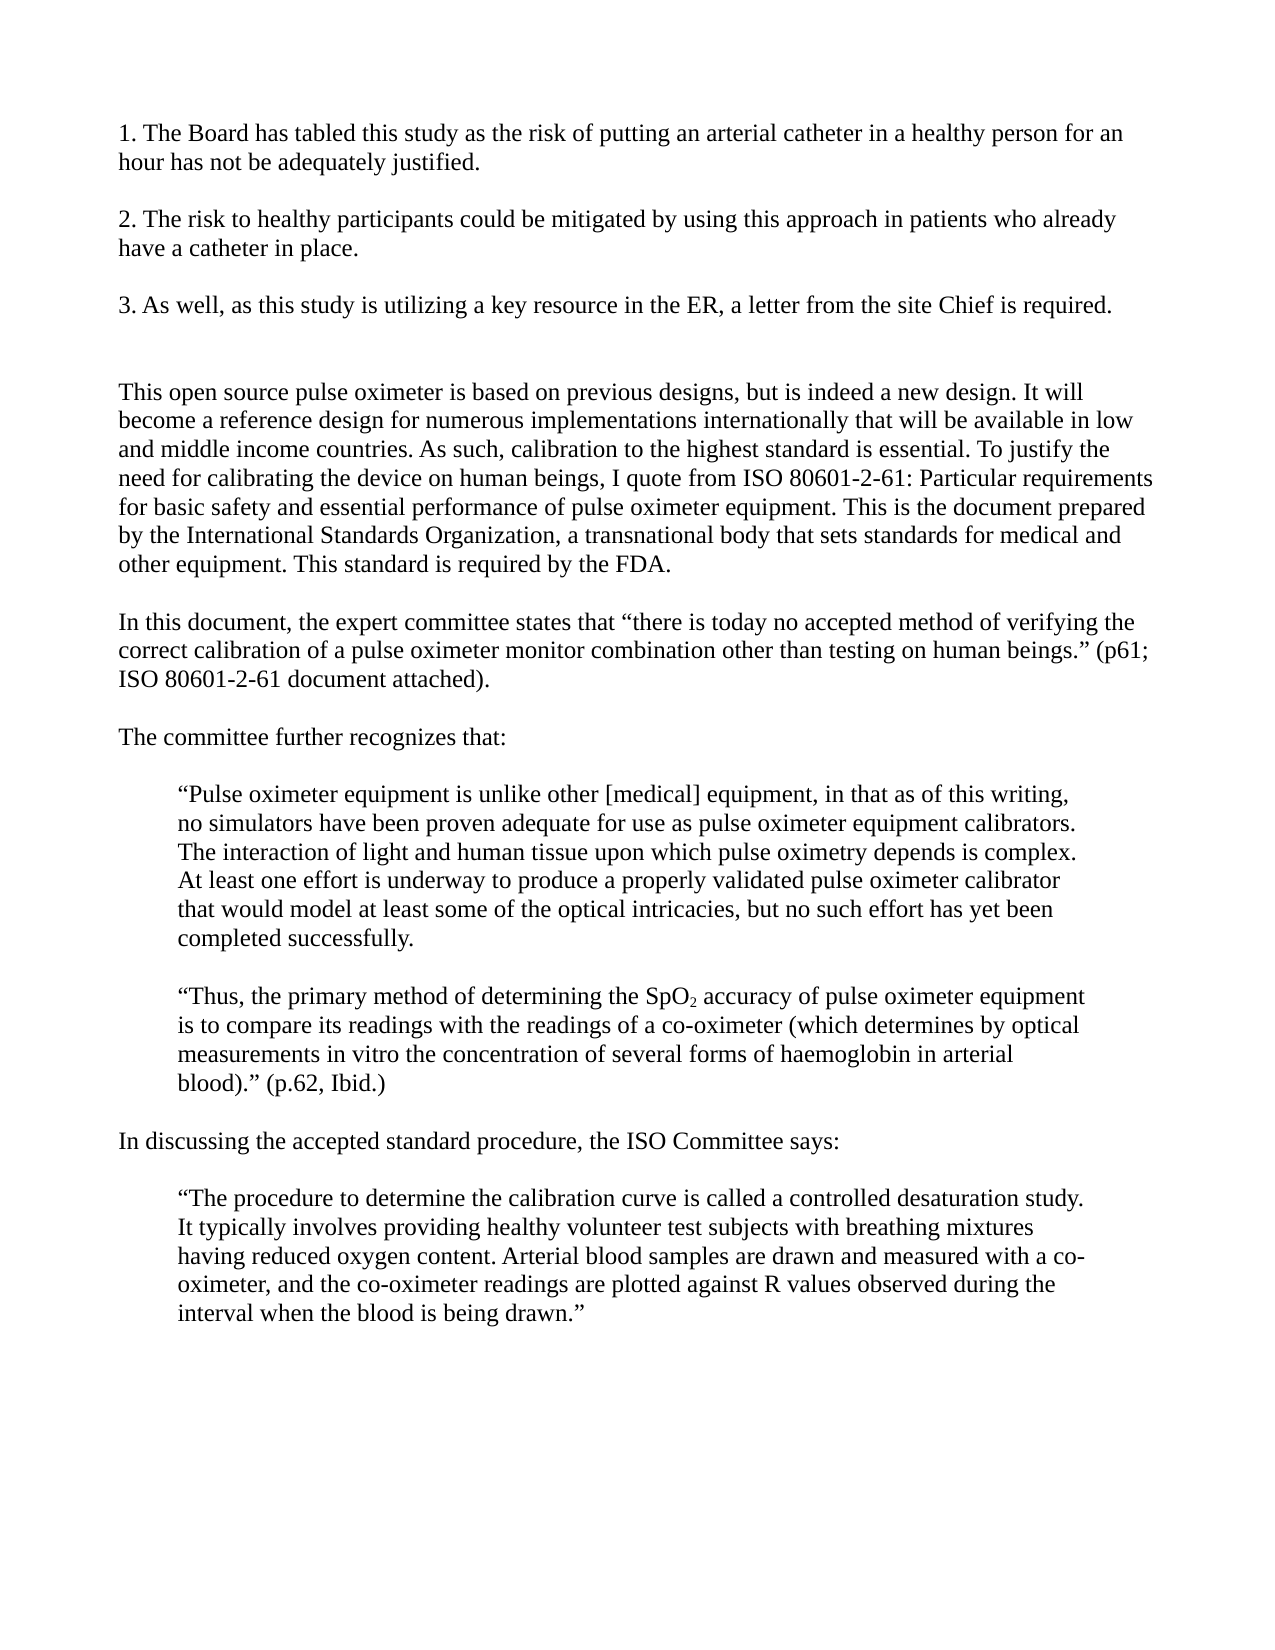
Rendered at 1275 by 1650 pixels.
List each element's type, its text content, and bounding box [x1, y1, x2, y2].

text 1. The Board has tabled this study as the risk of putting an arterial catheter in a healthy person for an hour has not be adequately justified. [118, 118, 1157, 176]
text 2. The risk to healthy participants could be mitigated by using this approach in patients who already have a catheter in place. [118, 204, 1157, 262]
text 3. As well, as this study is utilizing a key resource in the ER, a letter from the site Chief is required. [118, 291, 1157, 319]
text “Pulse oximeter equipment is unlike other [medical] equipment, in that as of this writing, no simulators have been proven adequate for use as pulse oximeter equipment calibrators. The interaction of light and human tissue upon which pulse oximetry depends is complex. At least one effort is underway to produce a properly validated pulse oximeter calibrator that would model at least some of the optical intricacies, but no such effort has yet been completed successfully. [177, 779, 1098, 952]
text The committee further recognizes that: [118, 722, 1157, 751]
text “Thus, the primary method of determining the SpO2 accuracy of pulse oximeter equipment is to compare its readings with the readings of a co-oximeter (which determines by optical measurements in vitro the concentration of several forms of haemoglobin in arterial blood).” (p.62, Ibid.) [177, 981, 1098, 1096]
text This open source pulse oximeter is based on previous designs, but is indeed a new design. It will become a reference design for numerous implementations internationally that will be available in low and middle income countries. As such, calibration to the highest standard is essential. To justify the need for calibrating the device on human beings, I quote from ISO 80601-2-61: Particular requirements for basic safety and essential performance of pulse oximeter equipment. This is the document prepared by the International Standards Organization, a transnational body that sets standards for medical and other equipment. This standard is required by the FDA. [118, 377, 1157, 578]
text In this document, the expert committee states that “there is today no accepted method of verifying the correct calibration of a pulse oximeter monitor combination other than testing on human beings.” (p61; ISO 80601-2-61 document attached). [118, 607, 1157, 693]
text In discussing the accepted standard procedure, the ISO Committee says: [118, 1126, 1157, 1154]
text “The procedure to determine the calibration curve is called a controlled desaturation study. It typically involves providing healthy volunteer test subjects with breathing mixtures having reduced oxygen content. Arterial blood samples are drawn and measured with a co-oximeter, and the co-oximeter readings are plotted against R values observed during the interval when the blood is being drawn.” [177, 1183, 1098, 1327]
